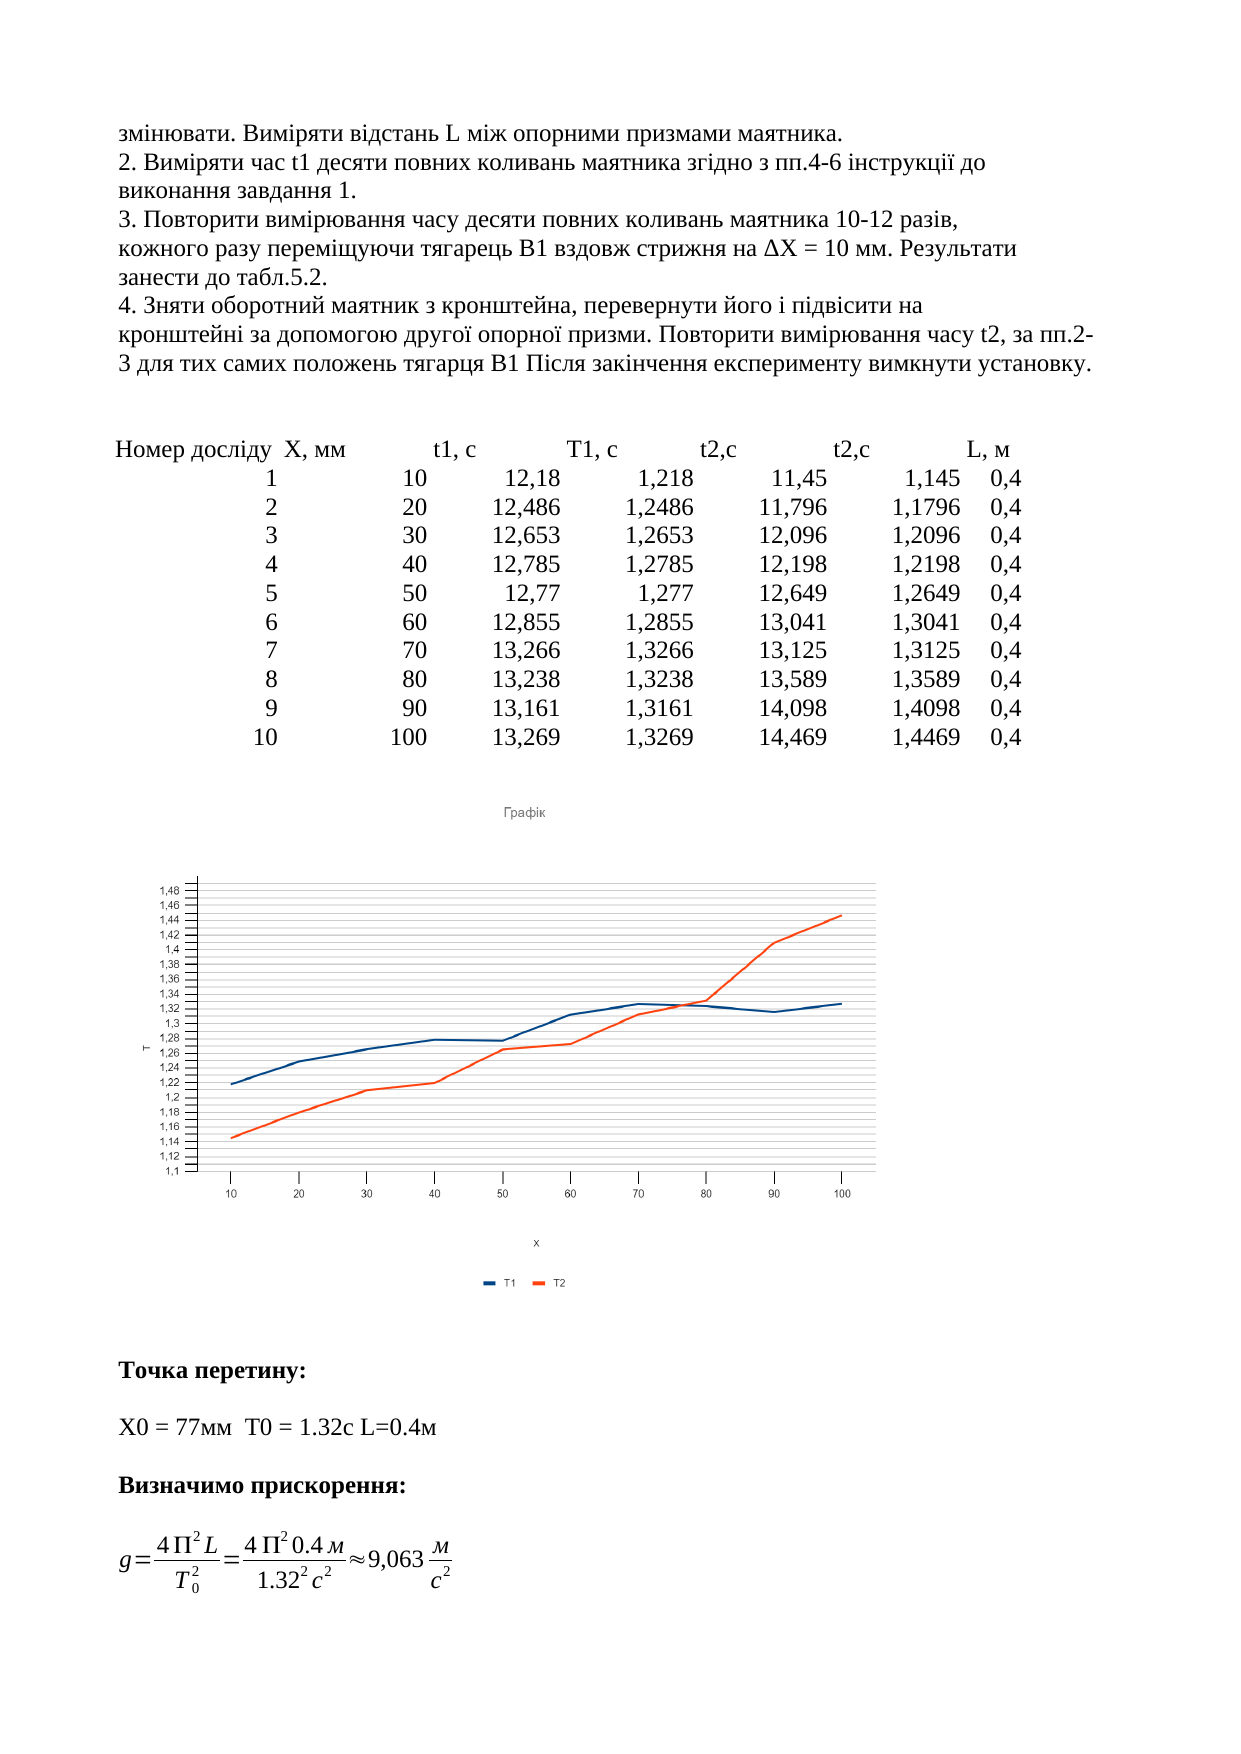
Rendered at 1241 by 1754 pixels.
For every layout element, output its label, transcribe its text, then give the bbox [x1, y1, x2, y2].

text Визначимо прискорення: [118, 1470, 1122, 1498]
table_cell 90 [281, 693, 430, 722]
text 3 для тих самих положень тягарця В1 Після закінчення експерименту вимкнути установку. [118, 348, 1122, 377]
table_cell 1,3269 [563, 722, 697, 751]
table_cell 0,4 [963, 492, 1024, 521]
table_header t1, с [430, 434, 563, 463]
table_cell 8 [112, 664, 281, 693]
table_cell 0,4 [963, 607, 1024, 636]
text X0 = 77мм T0 = 1.32с L=0.4м [118, 1412, 1122, 1441]
table_cell 5 [112, 578, 281, 607]
text 4. Зняти оборотний маятник з кронштейна, перевернути його і підвісити на [118, 291, 1122, 319]
table_cell 13,269 [430, 722, 563, 751]
table_cell 1,3041 [830, 607, 963, 636]
table_header X, мм [281, 434, 430, 463]
text змінювати. Виміряти відстань L між опорними призмами маятника. [118, 118, 1122, 147]
table_cell 7 [112, 636, 281, 664]
picture [118, 779, 933, 1321]
table_cell 11,796 [697, 492, 830, 521]
table_cell 13,125 [697, 636, 830, 664]
table_cell 1,2198 [830, 549, 963, 578]
table_cell 12,77 [430, 578, 563, 607]
table_cell 1,4469 [830, 722, 963, 751]
table_cell 12,785 [430, 549, 563, 578]
table_header t2,с [830, 434, 963, 463]
table_cell 1,4098 [830, 693, 963, 722]
table_header L, м [963, 434, 1024, 463]
table_cell 1,3589 [830, 664, 963, 693]
table_cell 1,277 [563, 578, 697, 607]
table_cell 13,238 [430, 664, 563, 693]
table_header Номер досліду [112, 434, 281, 463]
text виконання завдання 1. [118, 176, 1122, 204]
table_cell 6 [112, 607, 281, 636]
table_cell 1,2653 [563, 521, 697, 549]
table_cell 0,4 [963, 521, 1024, 549]
table_cell 11,45 [697, 463, 830, 492]
table_cell 20 [281, 492, 430, 521]
table_cell 1,2785 [563, 549, 697, 578]
table_cell 0,4 [963, 693, 1024, 722]
table_cell 0,4 [963, 636, 1024, 664]
table_cell 13,266 [430, 636, 563, 664]
table_cell 12,653 [430, 521, 563, 549]
table_cell 12,096 [697, 521, 830, 549]
table_cell 1,2855 [563, 607, 697, 636]
text кронштейні за допомогою другої опорної призми. Повторити вимірювання часу t2, за пп.2- [118, 319, 1122, 348]
table_cell 10 [281, 463, 430, 492]
table_cell 2 [112, 492, 281, 521]
table_cell 13,041 [697, 607, 830, 636]
table_cell 0,4 [963, 664, 1024, 693]
table_cell 1,3266 [563, 636, 697, 664]
table_cell 0,4 [963, 463, 1024, 492]
text Точка перетину: [118, 1355, 1122, 1383]
table_cell 12,198 [697, 549, 830, 578]
table_cell 1,3125 [830, 636, 963, 664]
table_cell 12,18 [430, 463, 563, 492]
table_header T1, с [563, 434, 697, 463]
table_cell 1,3238 [563, 664, 697, 693]
table_cell 14,098 [697, 693, 830, 722]
table_cell 50 [281, 578, 430, 607]
table_cell 1,1796 [830, 492, 963, 521]
table_cell 0,4 [963, 578, 1024, 607]
table_header t2,с [697, 434, 830, 463]
table_cell 3 [112, 521, 281, 549]
table_cell 80 [281, 664, 430, 693]
table_cell 10 [112, 722, 281, 751]
table_cell 9 [112, 693, 281, 722]
table_cell 12,855 [430, 607, 563, 636]
table_cell 12,486 [430, 492, 563, 521]
table_cell 14,469 [697, 722, 830, 751]
text 2. Виміряти час t1 десяти повних коливань маятника згідно з пп.4-6 інструкції до [118, 147, 1122, 176]
table_cell 30 [281, 521, 430, 549]
table_cell 1,218 [563, 463, 697, 492]
table_cell 1,2486 [563, 492, 697, 521]
table_cell 60 [281, 607, 430, 636]
text занести до табл.5.2. [118, 262, 1122, 291]
table_cell 13,161 [430, 693, 563, 722]
table_cell 1,3161 [563, 693, 697, 722]
table_cell 40 [281, 549, 430, 578]
table_cell 4 [112, 549, 281, 578]
table_cell 70 [281, 636, 430, 664]
table_cell 100 [281, 722, 430, 751]
table_cell 1,2096 [830, 521, 963, 549]
table_cell 12,649 [697, 578, 830, 607]
table_cell 0,4 [963, 722, 1024, 751]
text 3. Повторити вимірювання часу десяти повних коливань маятника 10-12 разів, [118, 204, 1122, 233]
table_cell 13,589 [697, 664, 830, 693]
table_cell 1,2649 [830, 578, 963, 607]
table_cell 0,4 [963, 549, 1024, 578]
table_cell 1 [112, 463, 281, 492]
table_cell 1,145 [830, 463, 963, 492]
text кожного разу переміщуючи тягарець В1 вздовж стрижня на ΔХ = 10 мм. Результати [118, 233, 1122, 262]
